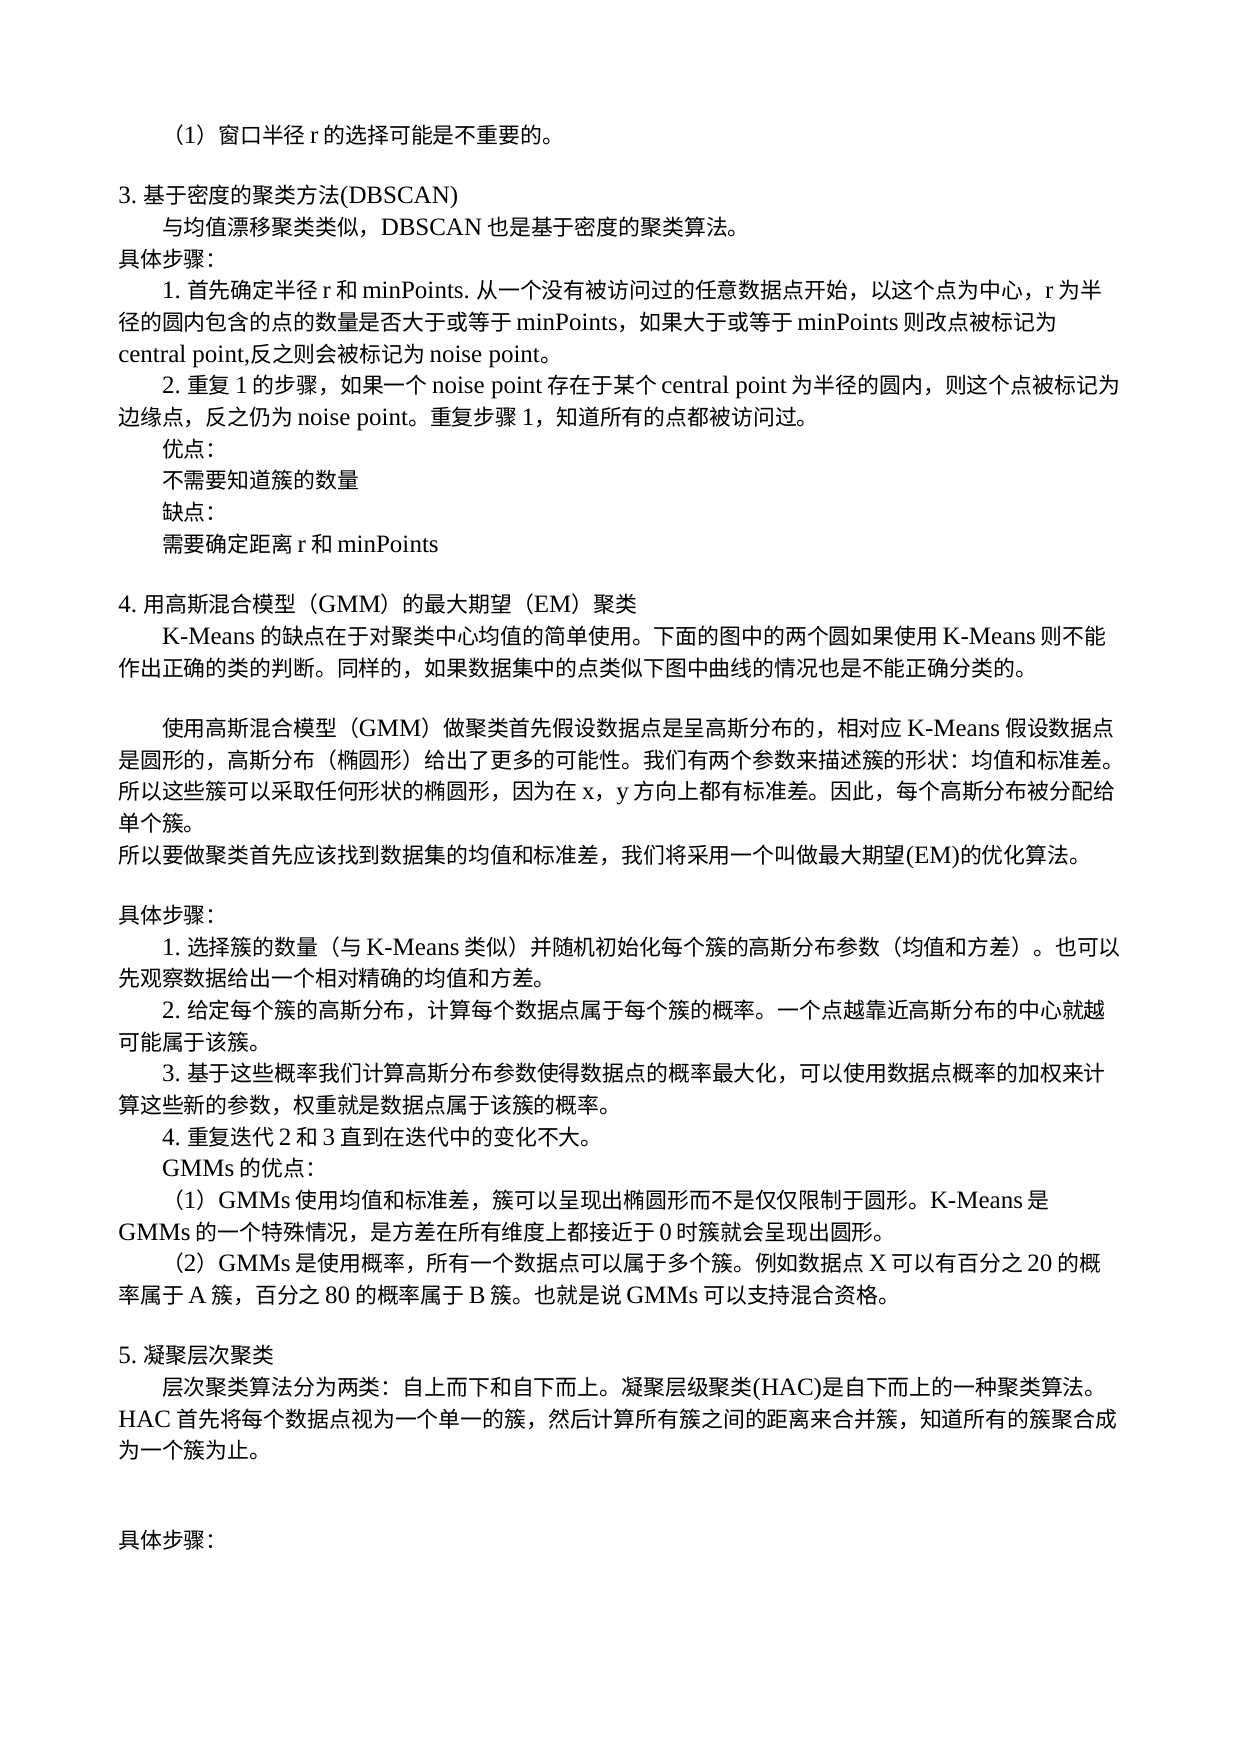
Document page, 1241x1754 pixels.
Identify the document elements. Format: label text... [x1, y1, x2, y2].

text 所以要做聚类首先应该找到数据集的均值和标准差，我们将采用一个叫做最大期望(EM)的优化算法。 [118, 838, 1122, 869]
text 使用高斯混合模型（GMM）做聚类首先假设数据点是呈高斯分布的，相对应K-Means假设数据点是圆形的，高斯分布（椭圆形）给出了更多的可能性。我们有两个参数来描述簇的形状：均值和标准差。所以这些簇可以采取任何形状的椭圆形，因为在x，y方向上都有标准差。因此，每个高斯分布被分配给单个簇。 [118, 711, 1122, 838]
text 2. 重复1的步骤，如果一个noise point存在于某个central point为半径的圆内，则这个点被标记为边缘点，反之仍为noise point。重复步骤1，知道所有的点都被访问过。 [118, 368, 1122, 432]
text 4. 重复迭代2和3直到在迭代中的变化不大。 [118, 1120, 1122, 1151]
text K-Means的缺点在于对聚类中心均值的简单使用。下面的图中的两个圆如果使用K-Means则不能作出正确的类的判断。同样的，如果数据集中的点类似下图中曲线的情况也是不能正确分类的。 [118, 619, 1122, 682]
text 具体步骤： [118, 242, 1122, 273]
text 1. 选择簇的数量（与K-Means类似）并随机初始化每个簇的高斯分布参数（均值和方差）。也可以先观察数据给出一个相对精确的均值和方差。 [118, 930, 1122, 993]
text 具体步骤： [118, 898, 1122, 930]
text 层次聚类算法分为两类：自上而下和自下而上。凝聚层级聚类(HAC)是自下而上的一种聚类算法。HAC首先将每个数据点视为一个单一的簇，然后计算所有簇之间的距离来合并簇，知道所有的簇聚合成为一个簇为止。 [118, 1370, 1122, 1465]
text 5. 凝聚层次聚类 [118, 1338, 1122, 1370]
text 3. 基于这些概率我们计算高斯分布参数使得数据点的概率最大化，可以使用数据点概率的加权来计算这些新的参数，权重就是数据点属于该簇的概率。 [118, 1056, 1122, 1120]
text 不需要知道簇的数量 [118, 463, 1122, 495]
text （1）窗口半径r的选择可能是不重要的。 [118, 118, 1122, 150]
text 需要确定距离r和minPoints [118, 527, 1122, 558]
text GMMs的优点： [118, 1151, 1122, 1183]
text 优点： [118, 432, 1122, 463]
text 3. 基于密度的聚类方法(DBSCAN) [118, 178, 1122, 210]
text 与均值漂移聚类类似，DBSCAN也是基于密度的聚类算法。 [118, 210, 1122, 242]
text 2. 给定每个簇的高斯分布，计算每个数据点属于每个簇的概率。一个点越靠近高斯分布的中心就越可能属于该簇。 [118, 993, 1122, 1056]
text 具体步骤： [118, 1523, 1122, 1554]
text 缺点： [118, 495, 1122, 527]
text 4. 用高斯混合模型（GMM）的最大期望（EM）聚类 [118, 587, 1122, 619]
text 1. 首先确定半径r和minPoints. 从一个没有被访问过的任意数据点开始，以这个点为中心，r为半径的圆内包含的点的数量是否大于或等于minPoints，如果大于或等于minPoints则改点被标记为central point,反之则会被标记为noise point。 [118, 273, 1122, 368]
text （2）GMMs是使用概率，所有一个数据点可以属于多个簇。例如数据点X可以有百分之20的概率属于A簇，百分之80的概率属于B簇。也就是说GMMs可以支持混合资格。 [118, 1246, 1122, 1310]
text （1）GMMs使用均值和标准差，簇可以呈现出椭圆形而不是仅仅限制于圆形。K-Means是GMMs的一个特殊情况，是方差在所有维度上都接近于0时簇就会呈现出圆形。 [118, 1183, 1122, 1246]
